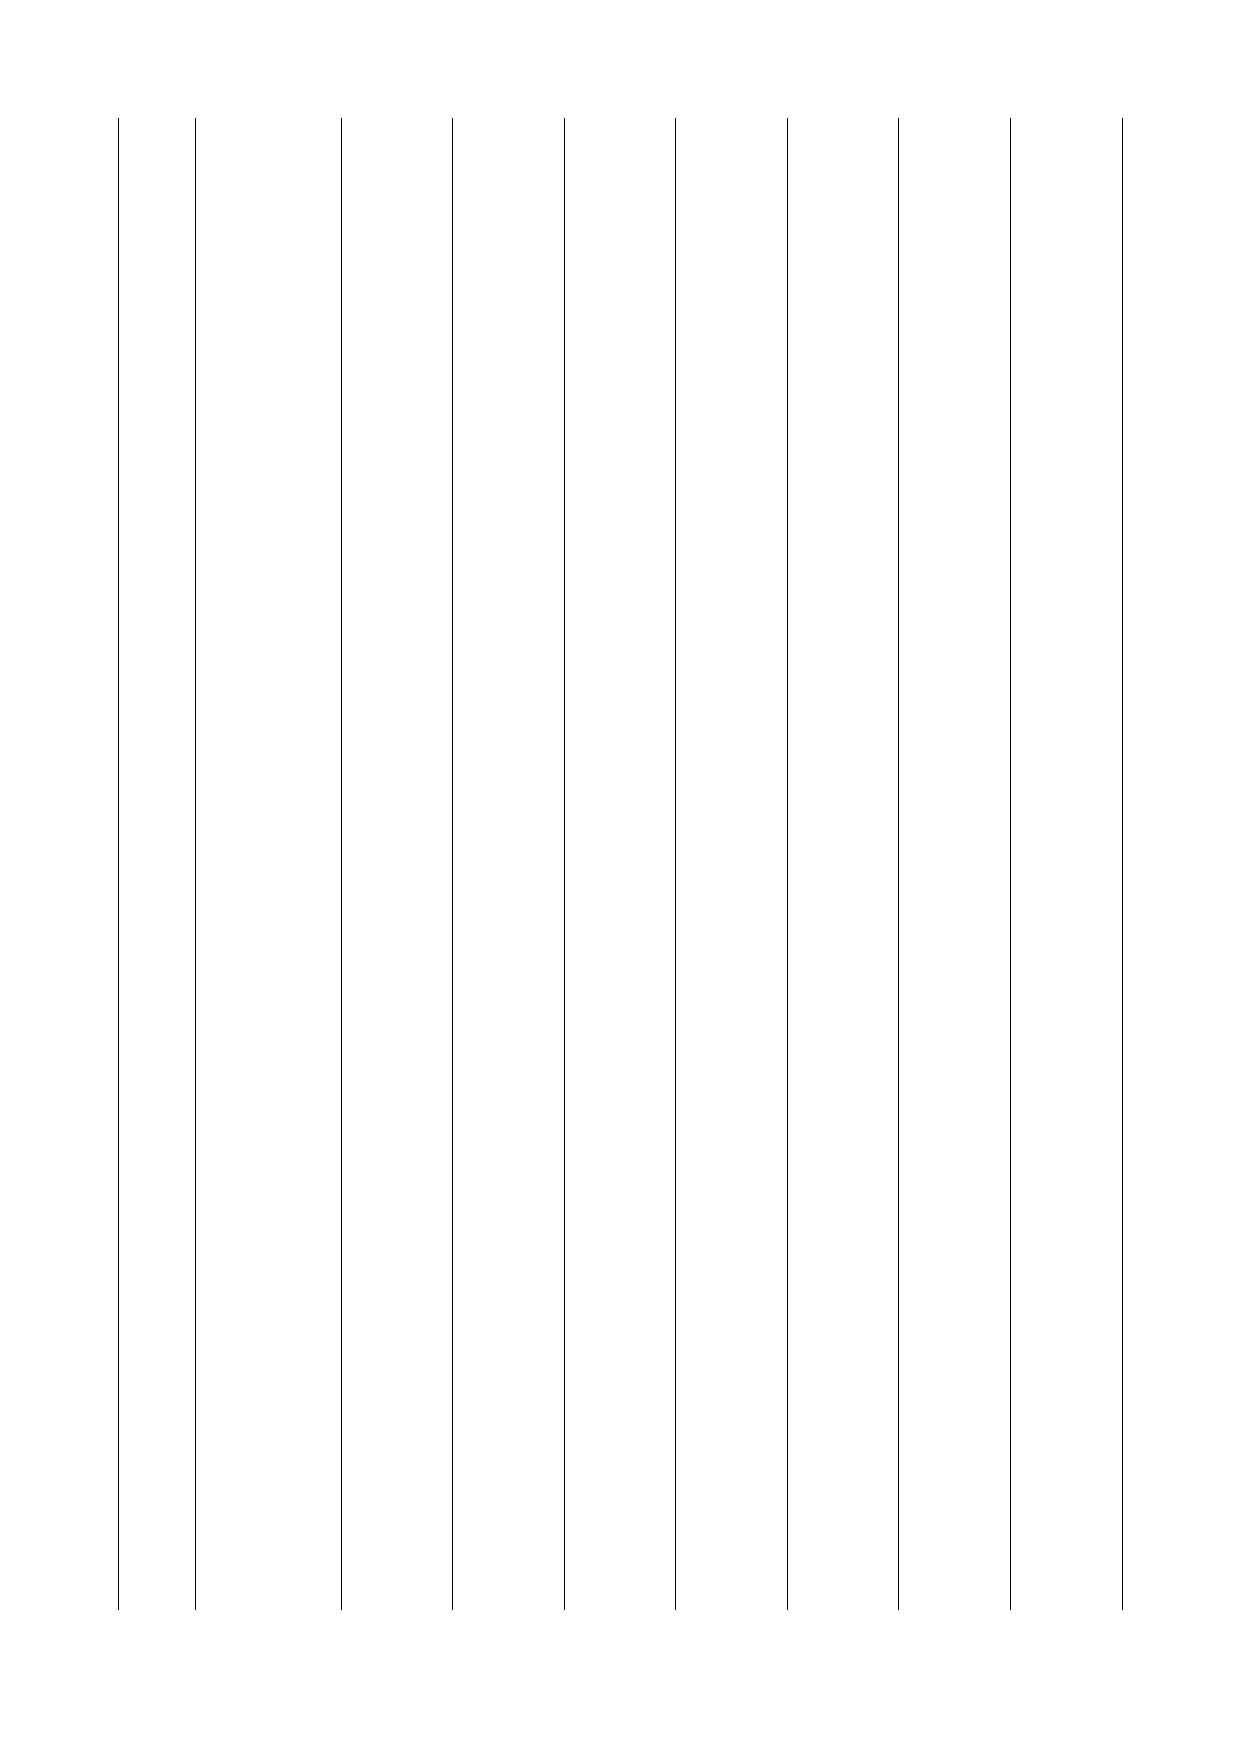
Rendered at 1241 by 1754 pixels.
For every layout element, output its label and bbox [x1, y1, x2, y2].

table_cell [676, 438, 787, 473]
table_cell [342, 1148, 452, 1184]
table_cell [453, 509, 564, 544]
table_cell [788, 1539, 898, 1574]
table_cell [899, 1361, 1010, 1397]
table_cell [342, 580, 452, 615]
table_cell [565, 402, 675, 438]
table_cell [453, 1468, 564, 1503]
table_cell [453, 1077, 564, 1113]
table_cell [119, 651, 195, 686]
table_cell [342, 651, 452, 686]
table_cell [119, 829, 195, 864]
table_cell [453, 1326, 564, 1361]
table_cell [676, 1468, 787, 1503]
table_cell [453, 900, 564, 935]
table_cell [342, 154, 452, 189]
table_cell [676, 154, 787, 189]
table_cell [788, 1290, 898, 1326]
table_cell [899, 1504, 1010, 1539]
table_cell [1011, 509, 1122, 544]
table_cell [342, 758, 452, 793]
table_cell [565, 367, 675, 402]
table_cell [788, 580, 898, 615]
table_cell [1011, 367, 1122, 402]
table_cell [119, 758, 195, 793]
table_cell [119, 1113, 195, 1148]
table_cell [788, 935, 898, 971]
table_cell [196, 225, 341, 260]
table_cell [788, 1006, 898, 1042]
table_cell [1011, 1575, 1122, 1610]
table_cell [565, 758, 675, 793]
table_cell [453, 829, 564, 864]
table_cell [119, 1468, 195, 1503]
table_cell [1011, 1539, 1122, 1574]
table_cell [565, 1361, 675, 1397]
table_cell [119, 935, 195, 971]
table_cell [565, 1290, 675, 1326]
table_cell [119, 722, 195, 757]
table_cell [1011, 651, 1122, 686]
table_cell [565, 118, 675, 154]
table_cell [899, 1113, 1010, 1148]
table_cell [788, 118, 898, 154]
table_cell [1011, 260, 1122, 296]
table_cell [119, 438, 195, 473]
table_cell [196, 1006, 341, 1042]
table_cell [788, 1219, 898, 1255]
table_cell [342, 1468, 452, 1503]
table_cell [565, 1539, 675, 1574]
table_cell [342, 1042, 452, 1077]
table_cell [342, 1219, 452, 1255]
table_cell [676, 189, 787, 225]
table_cell [196, 1504, 341, 1539]
table_cell [565, 1397, 675, 1432]
table_cell [453, 1290, 564, 1326]
table_cell [788, 367, 898, 402]
table_cell [196, 1468, 341, 1503]
table_cell [196, 1433, 341, 1468]
table_cell [676, 1255, 787, 1290]
table_cell [788, 722, 898, 757]
table_cell [788, 296, 898, 331]
table_cell [342, 1504, 452, 1539]
table_cell [788, 438, 898, 473]
table_cell [1011, 935, 1122, 971]
table_cell [342, 1006, 452, 1042]
table_cell [342, 971, 452, 1006]
table_cell [1011, 1148, 1122, 1184]
table_cell [565, 1148, 675, 1184]
table_cell [342, 1575, 452, 1610]
table_cell [453, 473, 564, 509]
table_cell [342, 1361, 452, 1397]
table_cell [788, 1361, 898, 1397]
table_cell [453, 1219, 564, 1255]
table_cell [565, 1504, 675, 1539]
table_cell [1011, 1468, 1122, 1503]
table_cell [342, 900, 452, 935]
table_cell [1011, 1326, 1122, 1361]
table_cell [196, 864, 341, 899]
table_cell [342, 367, 452, 402]
table_cell [119, 1290, 195, 1326]
table_cell [196, 651, 341, 686]
table_cell [119, 544, 195, 580]
table_cell [1011, 1113, 1122, 1148]
table_cell [899, 296, 1010, 331]
table_cell [899, 1468, 1010, 1503]
table_cell [565, 473, 675, 509]
table_cell [453, 935, 564, 971]
table_cell [788, 1326, 898, 1361]
table_cell [453, 580, 564, 615]
table_cell [899, 1148, 1010, 1184]
table_cell [899, 793, 1010, 828]
table_cell [676, 1113, 787, 1148]
table_cell [196, 1184, 341, 1219]
table_cell [1011, 829, 1122, 864]
table_cell [119, 1042, 195, 1077]
table_cell [196, 829, 341, 864]
table_cell [453, 402, 564, 438]
table_cell [196, 793, 341, 828]
table_cell [565, 1077, 675, 1113]
table_cell [565, 971, 675, 1006]
table_cell [453, 971, 564, 1006]
table_cell [1011, 1361, 1122, 1397]
table_cell [899, 1255, 1010, 1290]
table_cell [119, 793, 195, 828]
table_cell [453, 1575, 564, 1610]
table_cell [788, 900, 898, 935]
table_cell [342, 296, 452, 331]
table_cell [676, 1290, 787, 1326]
table_cell [899, 1290, 1010, 1326]
table_cell [565, 1433, 675, 1468]
table_cell [196, 544, 341, 580]
table_cell [788, 1397, 898, 1432]
table_cell [453, 260, 564, 296]
table_cell [1011, 1255, 1122, 1290]
table_cell [196, 686, 341, 722]
table_cell [342, 189, 452, 225]
table_cell [196, 1326, 341, 1361]
table_cell [788, 829, 898, 864]
table_cell [342, 1326, 452, 1361]
table_cell [899, 1219, 1010, 1255]
table_cell [196, 1361, 341, 1397]
table_cell [1011, 1433, 1122, 1468]
table_cell [196, 1539, 341, 1574]
table_cell [453, 758, 564, 793]
table_cell [676, 544, 787, 580]
table_cell [565, 829, 675, 864]
table_cell [1011, 580, 1122, 615]
table_cell [196, 367, 341, 402]
table_cell [453, 686, 564, 722]
table_cell [453, 1184, 564, 1219]
table_cell [899, 189, 1010, 225]
table_cell [676, 829, 787, 864]
table_cell [676, 1006, 787, 1042]
table_cell [342, 118, 452, 154]
table_cell [565, 864, 675, 899]
table_cell [119, 686, 195, 722]
table_cell [342, 1184, 452, 1219]
table_cell [788, 1077, 898, 1113]
table_cell [453, 1539, 564, 1574]
table_cell [196, 260, 341, 296]
table_cell [1011, 473, 1122, 509]
table_cell [342, 331, 452, 367]
table_cell [899, 1433, 1010, 1468]
table_cell [899, 473, 1010, 509]
table_cell [676, 260, 787, 296]
table_cell [899, 829, 1010, 864]
table_cell [788, 758, 898, 793]
table_cell [453, 864, 564, 899]
table_cell [565, 651, 675, 686]
table_cell [342, 1113, 452, 1148]
table_cell [788, 686, 898, 722]
table_cell [119, 1006, 195, 1042]
table_cell [899, 509, 1010, 544]
table_cell [788, 651, 898, 686]
table_cell [788, 1433, 898, 1468]
table_cell [565, 260, 675, 296]
table_cell [676, 1397, 787, 1432]
table_cell [899, 1184, 1010, 1219]
table_cell [788, 154, 898, 189]
table_cell [119, 580, 195, 615]
table_cell [453, 438, 564, 473]
table_cell [196, 402, 341, 438]
table_cell [196, 154, 341, 189]
table_cell [119, 154, 195, 189]
table_cell [196, 1290, 341, 1326]
table_cell [119, 509, 195, 544]
table_cell [453, 1397, 564, 1432]
table_cell [676, 615, 787, 651]
table_cell [1011, 544, 1122, 580]
table_cell [342, 829, 452, 864]
table_cell [565, 189, 675, 225]
table_cell [788, 331, 898, 367]
table_cell [342, 615, 452, 651]
table_cell [342, 402, 452, 438]
table_cell [196, 900, 341, 935]
table_cell [196, 1148, 341, 1184]
table_cell [676, 331, 787, 367]
table_cell [565, 1184, 675, 1219]
table_cell [119, 971, 195, 1006]
table_cell [119, 615, 195, 651]
table_cell [1011, 1290, 1122, 1326]
table_cell [1011, 758, 1122, 793]
table_cell [119, 1539, 195, 1574]
table_cell [565, 900, 675, 935]
table_cell [788, 225, 898, 260]
table_cell [119, 1184, 195, 1219]
table_cell [788, 1504, 898, 1539]
table_cell [342, 473, 452, 509]
table_cell [565, 1468, 675, 1503]
table_cell [342, 793, 452, 828]
table_cell [565, 935, 675, 971]
table_cell [899, 686, 1010, 722]
table_cell [676, 1539, 787, 1574]
table_cell [196, 331, 341, 367]
table_cell [899, 402, 1010, 438]
table_cell [899, 1397, 1010, 1432]
table_cell [788, 260, 898, 296]
table_cell [196, 118, 341, 154]
table_cell [565, 722, 675, 757]
table_cell [453, 331, 564, 367]
table_cell [565, 438, 675, 473]
table_cell [342, 1539, 452, 1574]
table_cell [453, 189, 564, 225]
table_cell [453, 118, 564, 154]
table_cell [1011, 793, 1122, 828]
table_cell [1011, 1184, 1122, 1219]
table_cell [453, 296, 564, 331]
table_cell [119, 331, 195, 367]
table_cell [196, 1077, 341, 1113]
table_cell [342, 438, 452, 473]
table_cell [119, 402, 195, 438]
table_cell [1011, 1042, 1122, 1077]
table_cell [899, 971, 1010, 1006]
table_cell [565, 296, 675, 331]
table_cell [788, 1184, 898, 1219]
table_cell [788, 402, 898, 438]
table_cell [196, 1575, 341, 1610]
table_cell [119, 189, 195, 225]
table_cell [899, 615, 1010, 651]
table_cell [342, 722, 452, 757]
table_cell [453, 615, 564, 651]
table_cell [788, 1113, 898, 1148]
table_cell [788, 971, 898, 1006]
table_cell [1011, 1077, 1122, 1113]
table_cell [453, 1255, 564, 1290]
table_cell [1011, 438, 1122, 473]
table_cell [1011, 971, 1122, 1006]
table_cell [196, 971, 341, 1006]
table_cell [119, 367, 195, 402]
table_cell [788, 1575, 898, 1610]
table_cell [899, 118, 1010, 154]
table_cell [342, 1433, 452, 1468]
table_cell [1011, 722, 1122, 757]
table_cell [119, 1504, 195, 1539]
table_cell [788, 1468, 898, 1503]
table_cell [676, 722, 787, 757]
table_cell [676, 1148, 787, 1184]
table_cell [342, 260, 452, 296]
table_cell [342, 1397, 452, 1432]
table_cell [196, 1255, 341, 1290]
table_cell [899, 1575, 1010, 1610]
table_cell [676, 686, 787, 722]
table_cell [676, 1042, 787, 1077]
table_cell [1011, 1219, 1122, 1255]
table_cell [899, 900, 1010, 935]
table_cell [119, 1148, 195, 1184]
table_cell [676, 1184, 787, 1219]
table_cell [453, 651, 564, 686]
table_cell [899, 1539, 1010, 1574]
table_cell [119, 118, 195, 154]
table_cell [196, 473, 341, 509]
table_cell [565, 1575, 675, 1610]
table_cell [899, 1042, 1010, 1077]
table_cell [196, 580, 341, 615]
table_cell [676, 651, 787, 686]
table_cell [119, 1326, 195, 1361]
table_cell [676, 971, 787, 1006]
table_cell [676, 758, 787, 793]
table_cell [119, 1433, 195, 1468]
table_cell [453, 722, 564, 757]
table_cell [119, 1397, 195, 1432]
table_cell [342, 935, 452, 971]
table_cell [676, 1219, 787, 1255]
table_cell [453, 367, 564, 402]
table_cell [788, 544, 898, 580]
table_cell [453, 1042, 564, 1077]
table_cell [788, 1042, 898, 1077]
table_cell [1011, 225, 1122, 260]
table_cell [788, 1148, 898, 1184]
table_cell [565, 509, 675, 544]
table_cell [196, 758, 341, 793]
table_cell [676, 225, 787, 260]
table_cell [565, 1255, 675, 1290]
table_cell [676, 1077, 787, 1113]
table_cell [1011, 1397, 1122, 1432]
table_cell [453, 1006, 564, 1042]
table_cell [565, 225, 675, 260]
table_cell [196, 1219, 341, 1255]
table_cell [1011, 331, 1122, 367]
table_cell [196, 438, 341, 473]
table_cell [1011, 296, 1122, 331]
table_cell [676, 1575, 787, 1610]
table_cell [899, 544, 1010, 580]
table_cell [565, 331, 675, 367]
table_cell [342, 225, 452, 260]
table_cell [899, 367, 1010, 402]
table_cell [788, 615, 898, 651]
table_cell [1011, 900, 1122, 935]
table_cell [676, 900, 787, 935]
table_cell [1011, 1504, 1122, 1539]
table_cell [196, 1042, 341, 1077]
table_cell [119, 900, 195, 935]
table_cell [676, 580, 787, 615]
table_cell [119, 260, 195, 296]
table_cell [196, 1397, 341, 1432]
table_cell [899, 1077, 1010, 1113]
table_cell [119, 225, 195, 260]
table_cell [676, 296, 787, 331]
table_cell [565, 580, 675, 615]
table_cell [119, 473, 195, 509]
table_cell [1011, 1006, 1122, 1042]
table_cell [196, 1113, 341, 1148]
table_cell [676, 367, 787, 402]
table_cell [453, 793, 564, 828]
table_cell [453, 1113, 564, 1148]
table_cell [119, 1361, 195, 1397]
table_cell [565, 1113, 675, 1148]
table_cell [342, 686, 452, 722]
table_cell [899, 260, 1010, 296]
table_cell [565, 1219, 675, 1255]
table_cell [676, 509, 787, 544]
table_cell [1011, 402, 1122, 438]
table_cell [1011, 189, 1122, 225]
table_cell [565, 154, 675, 189]
table_cell [119, 1077, 195, 1113]
table_cell [565, 1042, 675, 1077]
table_cell [1011, 118, 1122, 154]
table_cell [676, 118, 787, 154]
table_cell [899, 331, 1010, 367]
table_cell [899, 438, 1010, 473]
table_cell [788, 793, 898, 828]
table_cell [676, 1326, 787, 1361]
table_cell [676, 402, 787, 438]
table_cell [453, 154, 564, 189]
table_cell [119, 1575, 195, 1610]
table_cell [453, 1361, 564, 1397]
table_cell [676, 1504, 787, 1539]
table_cell [1011, 686, 1122, 722]
table_cell [565, 686, 675, 722]
table_cell [196, 509, 341, 544]
table_cell [196, 189, 341, 225]
table_cell [342, 1077, 452, 1113]
table_cell [196, 615, 341, 651]
table_cell [453, 1504, 564, 1539]
table_cell [196, 296, 341, 331]
table_cell [899, 1326, 1010, 1361]
table_cell [788, 509, 898, 544]
table_cell [676, 793, 787, 828]
table_cell [1011, 864, 1122, 899]
table_cell [342, 1255, 452, 1290]
table_cell [1011, 615, 1122, 651]
table_cell [676, 473, 787, 509]
table_cell [899, 864, 1010, 899]
table_cell [1011, 154, 1122, 189]
table_cell [565, 615, 675, 651]
table_cell [196, 935, 341, 971]
table_cell [453, 1433, 564, 1468]
table_cell [899, 935, 1010, 971]
table_cell [676, 935, 787, 971]
table_cell [676, 1361, 787, 1397]
table_cell [119, 1219, 195, 1255]
table_cell [342, 509, 452, 544]
table_cell [788, 1255, 898, 1290]
table_cell [676, 1433, 787, 1468]
table_cell [899, 1006, 1010, 1042]
table_cell [565, 793, 675, 828]
table_cell [788, 473, 898, 509]
table_cell [119, 296, 195, 331]
table_cell [453, 1148, 564, 1184]
table_cell [899, 758, 1010, 793]
table_cell [899, 225, 1010, 260]
table_cell [676, 864, 787, 899]
table_cell [899, 580, 1010, 615]
table_cell [119, 1255, 195, 1290]
table_cell [788, 189, 898, 225]
table_cell [342, 1290, 452, 1326]
table_cell [342, 544, 452, 580]
table_cell [565, 1006, 675, 1042]
table_cell [453, 544, 564, 580]
table_cell [788, 864, 898, 899]
table_cell [899, 154, 1010, 189]
table_cell [565, 1326, 675, 1361]
table_cell [196, 722, 341, 757]
table_cell [899, 651, 1010, 686]
table_cell [899, 722, 1010, 757]
table_cell [453, 225, 564, 260]
table_cell [119, 864, 195, 899]
table_cell [342, 864, 452, 899]
table_cell [565, 544, 675, 580]
